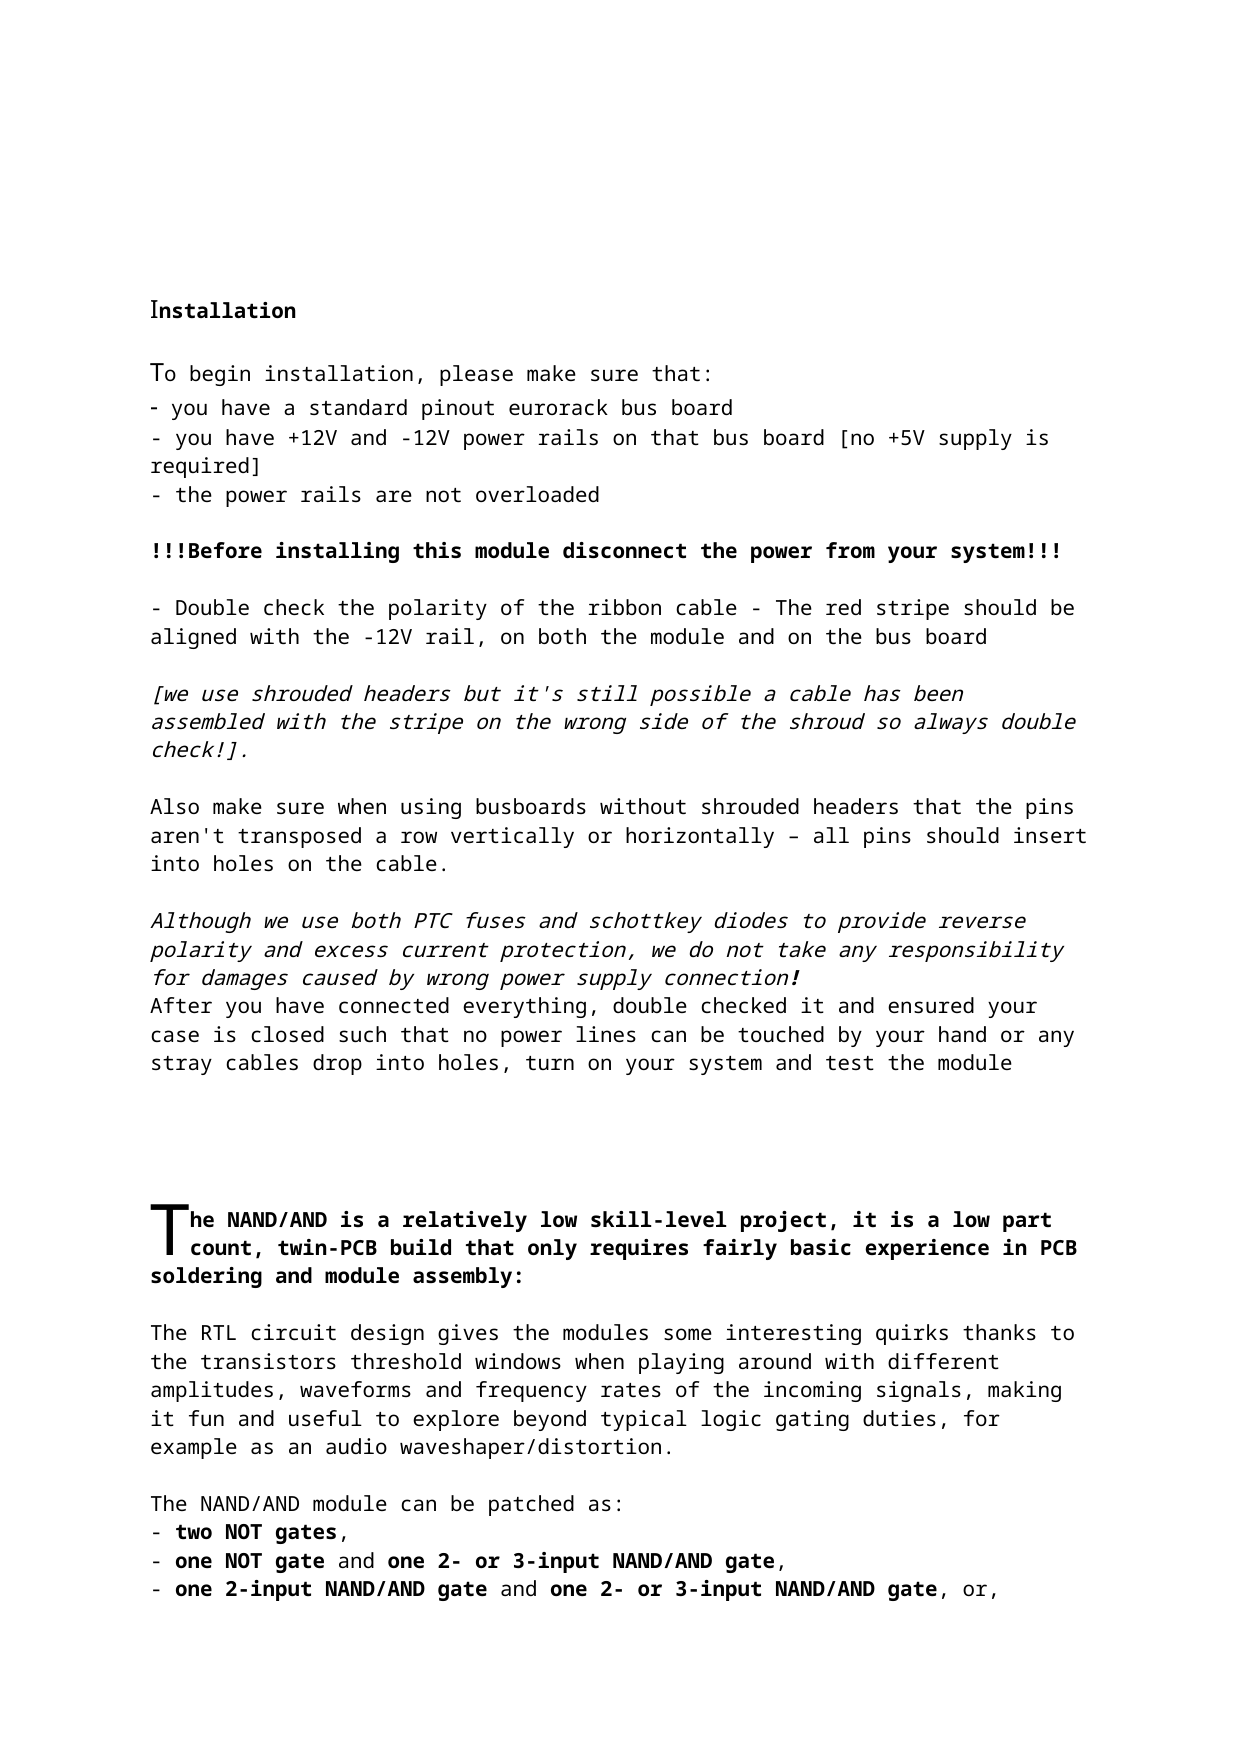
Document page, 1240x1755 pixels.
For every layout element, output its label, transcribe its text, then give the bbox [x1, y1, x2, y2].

text Installation [150, 292, 1089, 326]
text To begin installation, please make sure that: [150, 355, 1089, 389]
text - you have +12V and -12V power rails on that bus board [no +5V supply is required] [150, 423, 1089, 480]
text The NAND/AND is a relatively low skill-level project, it is a low part count, twin-PCB build that only requires fairly basic experience in PCB soldering and module assembly: [150, 1205, 1089, 1290]
text - one 2-input NAND/AND gate and one 2- or 3-input NAND/AND gate, or, [150, 1574, 1089, 1603]
text The NAND/AND module can be patched as: [150, 1489, 1089, 1517]
text - one NOT gate and one 2- or 3-input NAND/AND gate, [150, 1546, 1089, 1574]
text [we use shrouded headers but it's still possible a cable has been assembled with the stripe on the wrong side of the shroud so always double check!]. [150, 679, 1089, 764]
text - the power rails are not overloaded [150, 480, 1089, 508]
text Also make sure when using busboards without shrouded headers that the pins aren't transposed a row vertically or horizontally – all pins should insert into holes on the cable. [150, 792, 1089, 878]
text The RTL circuit design gives the modules some interesting quirks thanks to the transistors threshold windows when playing around with different amplitudes, waveforms and frequency rates of the incoming signals, making it fun and useful to explore beyond typical logic gating duties, for example as an audio waveshaper/distortion. [150, 1318, 1089, 1461]
text Although we use both PTC fuses and schottkey diodes to provide reverse polarity and excess current protection, we do not take any responsibility for damages caused by wrong power supply connection! [150, 906, 1089, 992]
text After you have connected everything, double checked it and ensured your case is closed such that no power lines can be touched by your hand or any stray cables drop into holes, turn on your system and test the module [150, 992, 1089, 1077]
text - Double check the polarity of the ribbon cable - The red stripe should be aligned with the -12V rail, on both the module and on the bus board [150, 593, 1089, 650]
text - you have a standard pinout eurorack bus board [150, 389, 1089, 423]
text !!!Before installing this module disconnect the power from your system!!! [150, 537, 1089, 565]
text - two NOT gates, [150, 1517, 1089, 1546]
